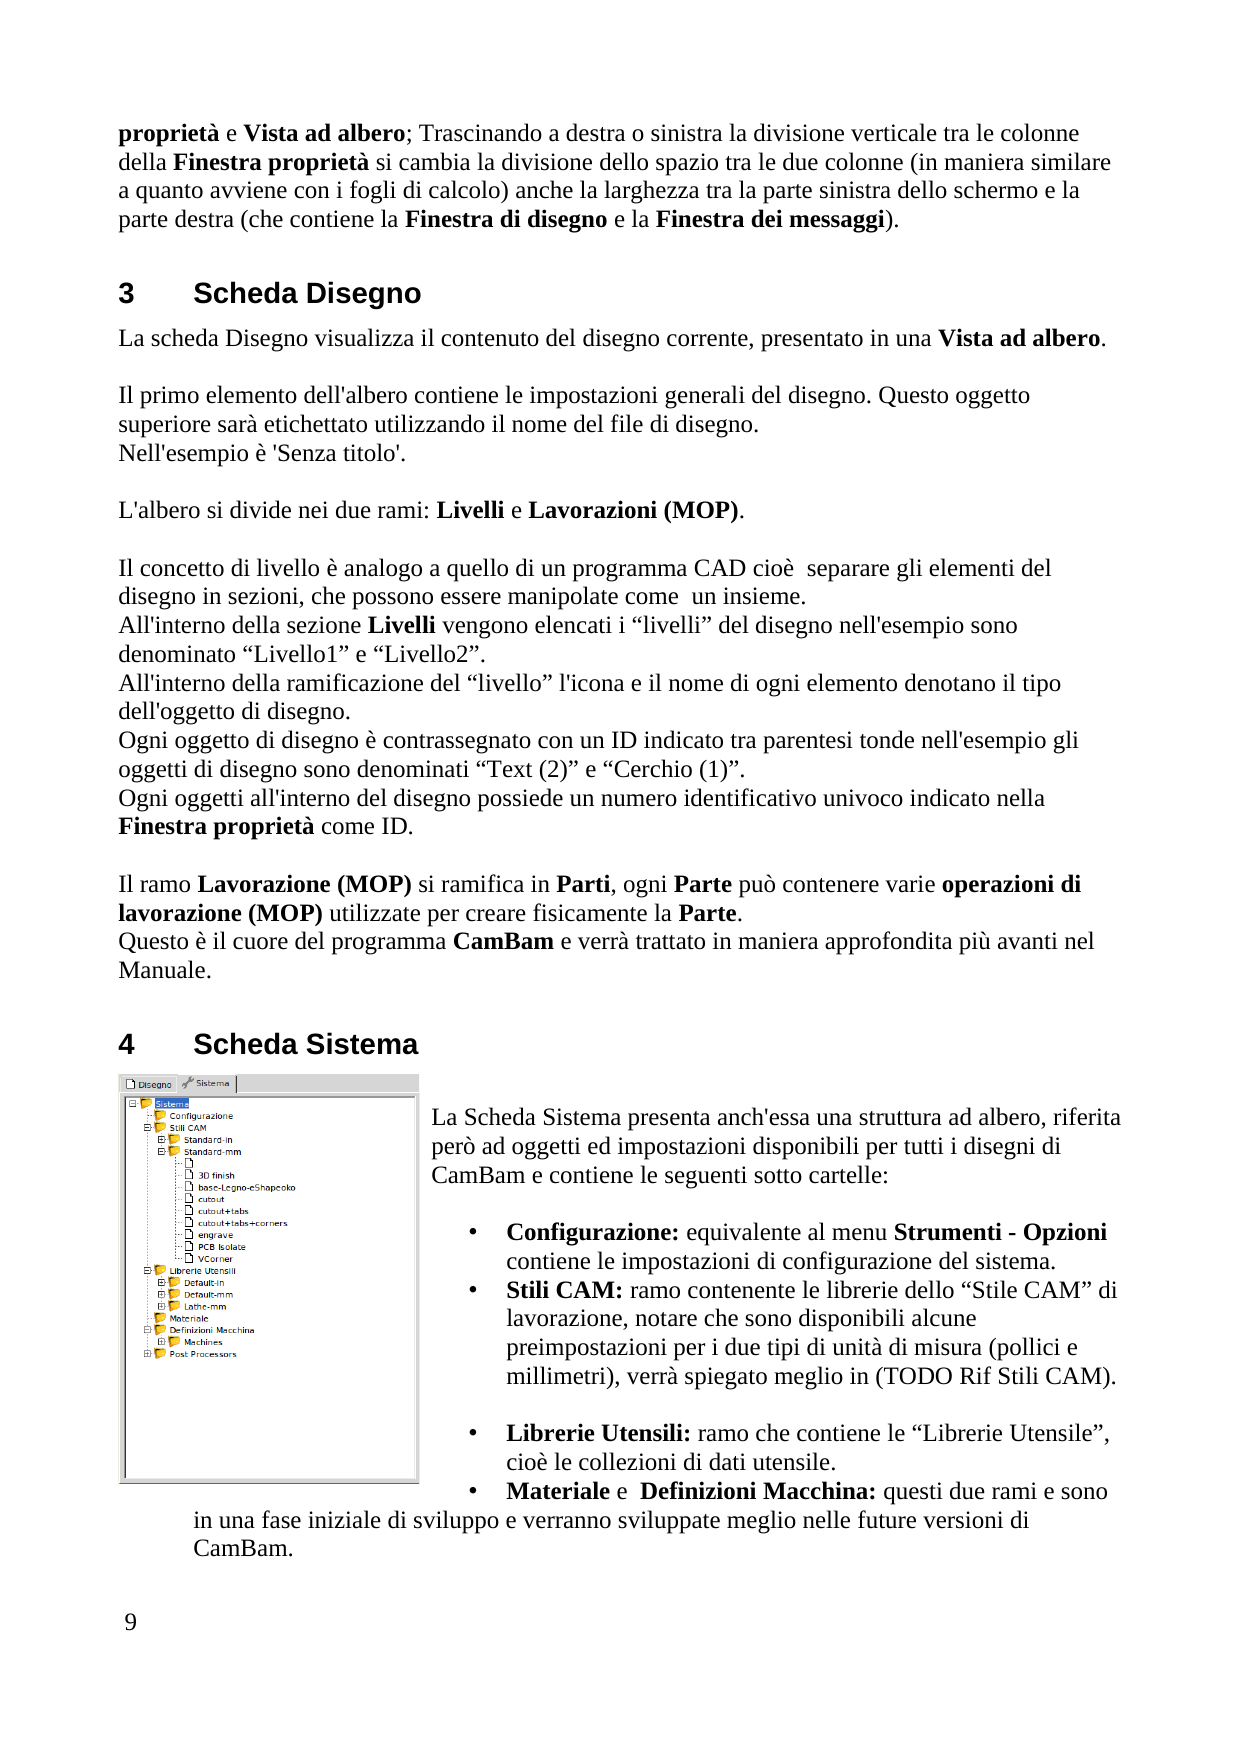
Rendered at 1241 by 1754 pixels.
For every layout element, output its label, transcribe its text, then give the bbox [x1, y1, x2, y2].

subtitle Scheda Disegno [118, 276, 1122, 310]
text Il concetto di livello è analogo a quello di un programma CAD cioè separare gli elementi del disegno in sezioni, che possono essere manipolate come un insieme. [118, 553, 1122, 610]
list Stili CAM: ramo contenente le librerie dello “Stile CAM” di lavorazione, notare che sono disponibili alcune preimpostazioni per i due tipi di unità di misura (pollici e millimetri), verrà spiegato meglio in (TODO Rif Stili CAM). [420, 1275, 1122, 1390]
text Ogni oggetto di disegno è contrassegnato con un ID indicato tra parentesi tonde nell'esempio gli oggetti di disegno sono denominati “Text (2)” e “Cerchio (1)”. [118, 725, 1122, 783]
list Configurazione: equivalente al menu Strumenti - Opzioni contiene le impostazioni di configurazione del sistema. [420, 1217, 1122, 1275]
text All'interno della ramificazione del “livello” l'icona e il nome di ogni elemento denotano il tipo dell'oggetto di disegno. [118, 668, 1122, 725]
text La scheda Disegno visualizza il contenuto del disegno corrente, presentato in una Vista ad albero. [118, 323, 1122, 351]
text Nell'esempio è 'Senza titolo'. [118, 438, 1122, 466]
text All'interno della sezione Livelli vengono elencati i “livelli” del disegno nell'esempio sono denominato “Livello1” e “Livello2”. [118, 610, 1122, 668]
text La Scheda Sistema presenta anch'essa una struttura ad albero, riferita però ad oggetti ed impostazioni disponibili per tutti i disegni di CamBam e contiene le seguenti sotto cartelle: [420, 1102, 1122, 1188]
list Materiale e Definizioni Macchina: questi due rami e sono in una fase iniziale di sviluppo e verranno sviluppate meglio nelle future versioni di CamBam. [156, 1476, 1122, 1562]
text L'albero si divide nei due rami: Livelli e Lavorazioni (MOP). [118, 495, 1122, 524]
text Ogni oggetti all'interno del disegno possiede un numero identificativo univoco indicato nella Finestra proprietà come ID. [118, 783, 1122, 840]
text Il ramo Lavorazione (MOP) si ramifica in Parti, ogni Parte può contenere varie operazioni di lavorazione (MOP) utilizzate per creare fisicamente la Parte. [118, 869, 1122, 926]
text Questo è il cuore del programma CamBam e verrà trattato in maniera approfondita più avanti nel Manuale. [118, 926, 1122, 984]
subtitle Scheda Sistema [118, 1027, 1122, 1061]
text proprietà e Vista ad albero; Trascinando a destra o sinistra la divisione verticale tra le colonne della Finestra proprietà si cambia la divisione dello spazio tra le due colonne (in maniera similare a quanto avviene con i fogli di calcolo) anche la larghezza tra la parte sinistra dello schermo e la parte destra (che contiene la Finestra di disegno e la Finestra dei messaggi). [118, 118, 1122, 262]
list Librerie Utensili: ramo che contiene le “Librerie Utensile”, cioè le collezioni di dati utensile. [420, 1418, 1122, 1476]
text Il primo elemento dell'albero contiene le impostazioni generali del disegno. Questo oggetto superiore sarà etichettato utilizzando il nome del file di disegno. [118, 380, 1122, 438]
picture [118, 1074, 420, 1484]
